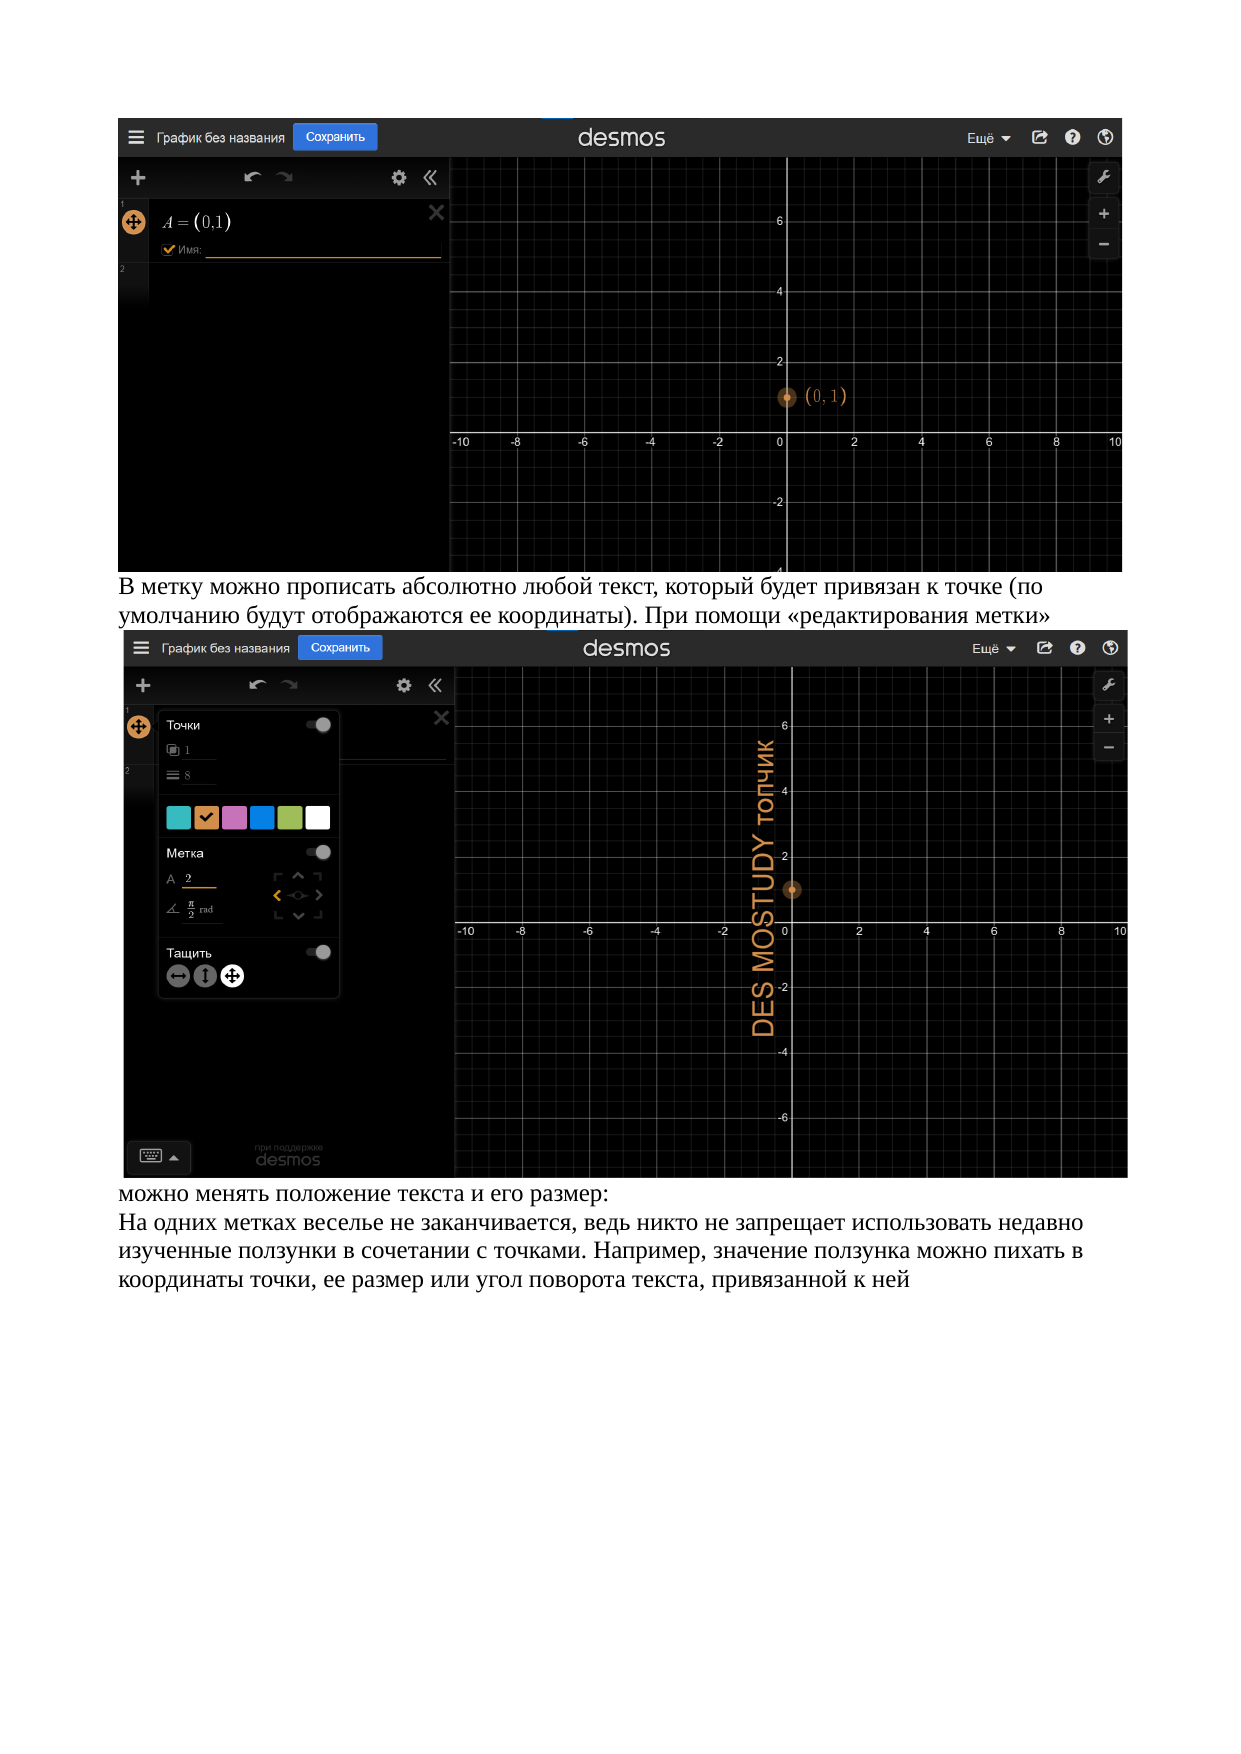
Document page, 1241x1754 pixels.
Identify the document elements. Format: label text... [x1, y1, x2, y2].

text В метку можно прописать абсолютно любой текст, который будет привязан к точке (по умолчанию будут отображаются ее координаты). При помощи «редактирования метки» можно менять положение текста и его размер: [118, 572, 1122, 1207]
picture [118, 118, 1123, 572]
text На одних метках веселье не заканчивается, ведь никто не запрещает использовать недавно изученные ползунки в сочетании с точками. Например, значение ползунка можно пихать в координаты точки, ее размер или угол поворота текста, привязанной к ней [118, 1207, 1122, 1293]
picture [123, 630, 1128, 1178]
